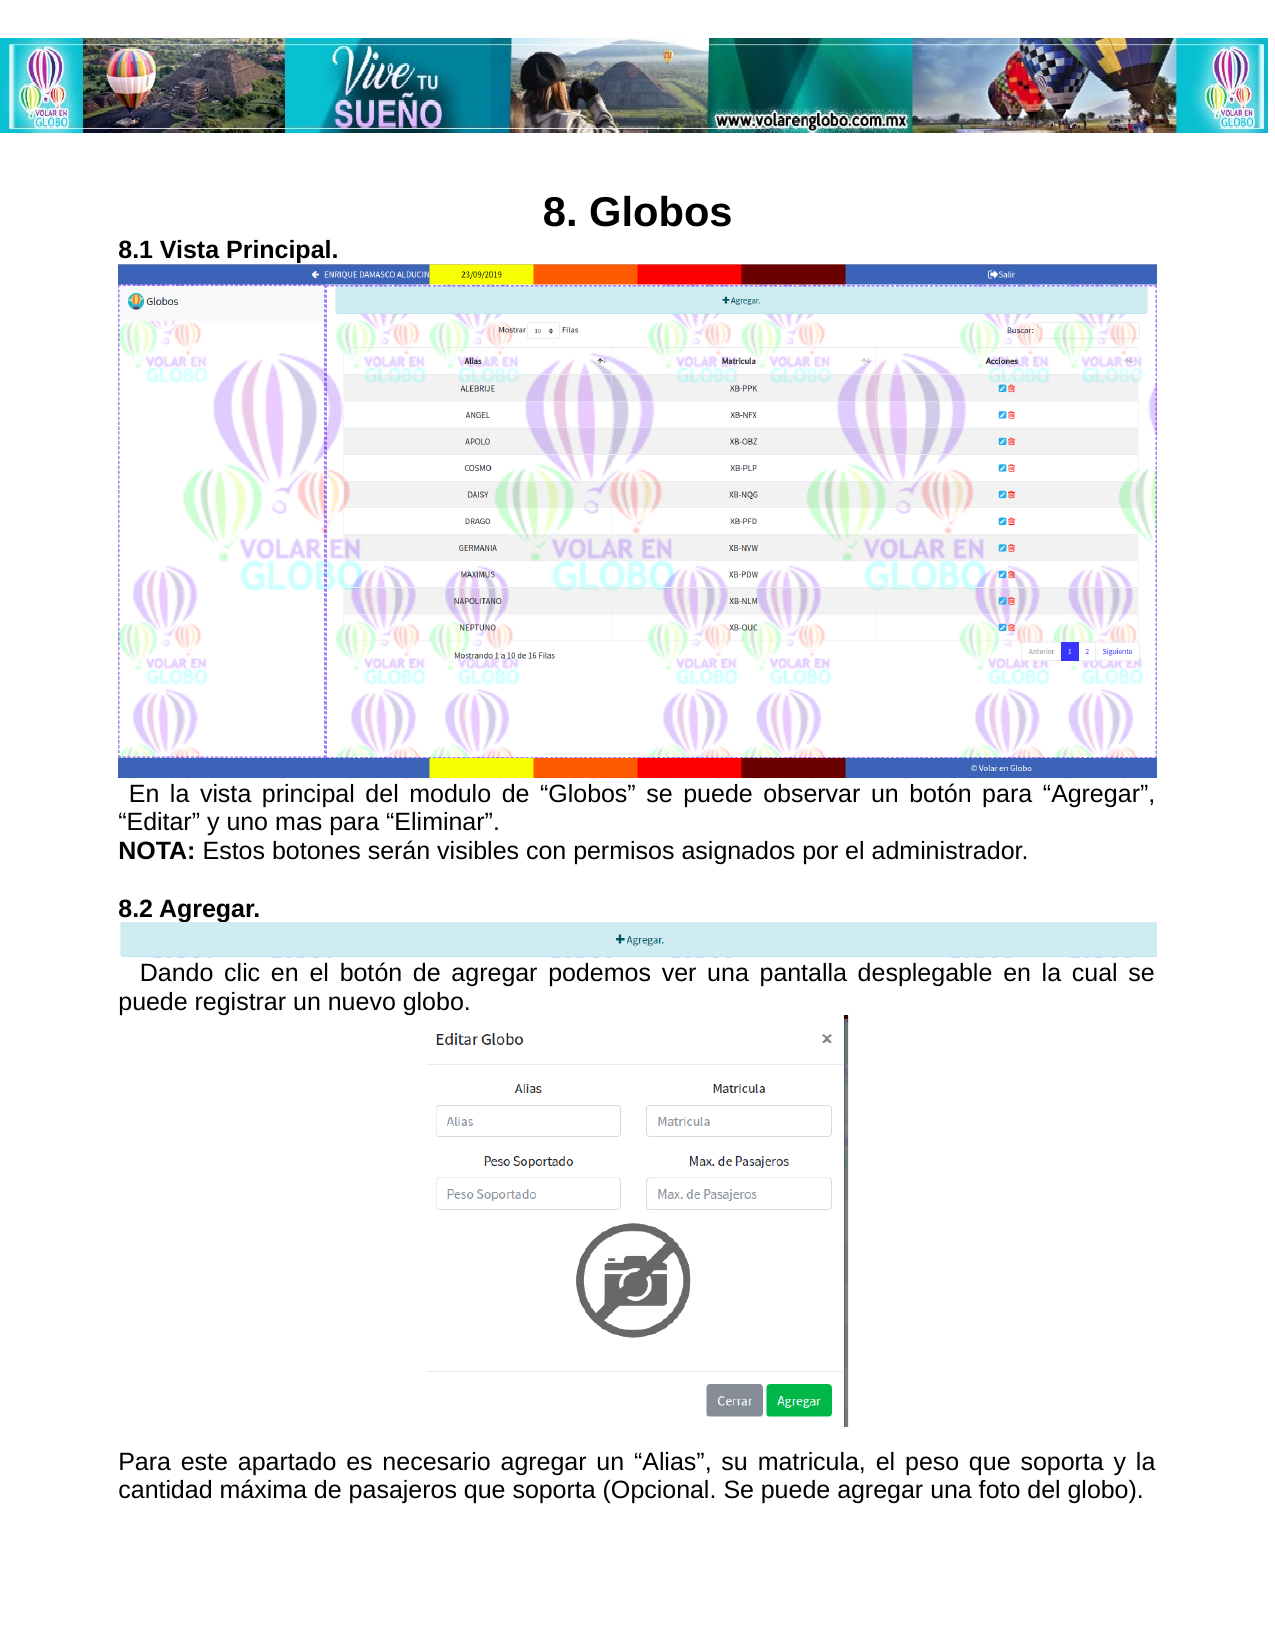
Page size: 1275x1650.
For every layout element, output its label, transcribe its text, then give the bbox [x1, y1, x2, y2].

text NOTA: Estos botones serán visibles con permisos asignados por el administrador. [118, 836, 1157, 865]
text Dando clic en el botón de agregar podemos ver una pantalla desplegable en la cual se puede registrar un nuevo globo. [118, 958, 1157, 1015]
text 8.1 Vista Principal. [118, 235, 1157, 263]
text Para este apartado es necesario agregar un “Alias”, su matricula, el peso que soporta y la cantidad máxima de pasajeros que soporta (Opcional. Se puede agregar una foto del globo). [118, 1446, 1157, 1504]
picture [426, 1015, 849, 1427]
text En la vista principal del modulo de “Globos” se puede observar un botón para “Agregar”, “Editar” y uno mas para “Eliminar”. [118, 779, 1157, 836]
text 8. Globos [118, 187, 1157, 235]
picture [118, 263, 1157, 779]
picture [118, 922, 1157, 958]
picture [0, 38, 1268, 133]
text 8.2 Agregar. [118, 894, 1157, 922]
